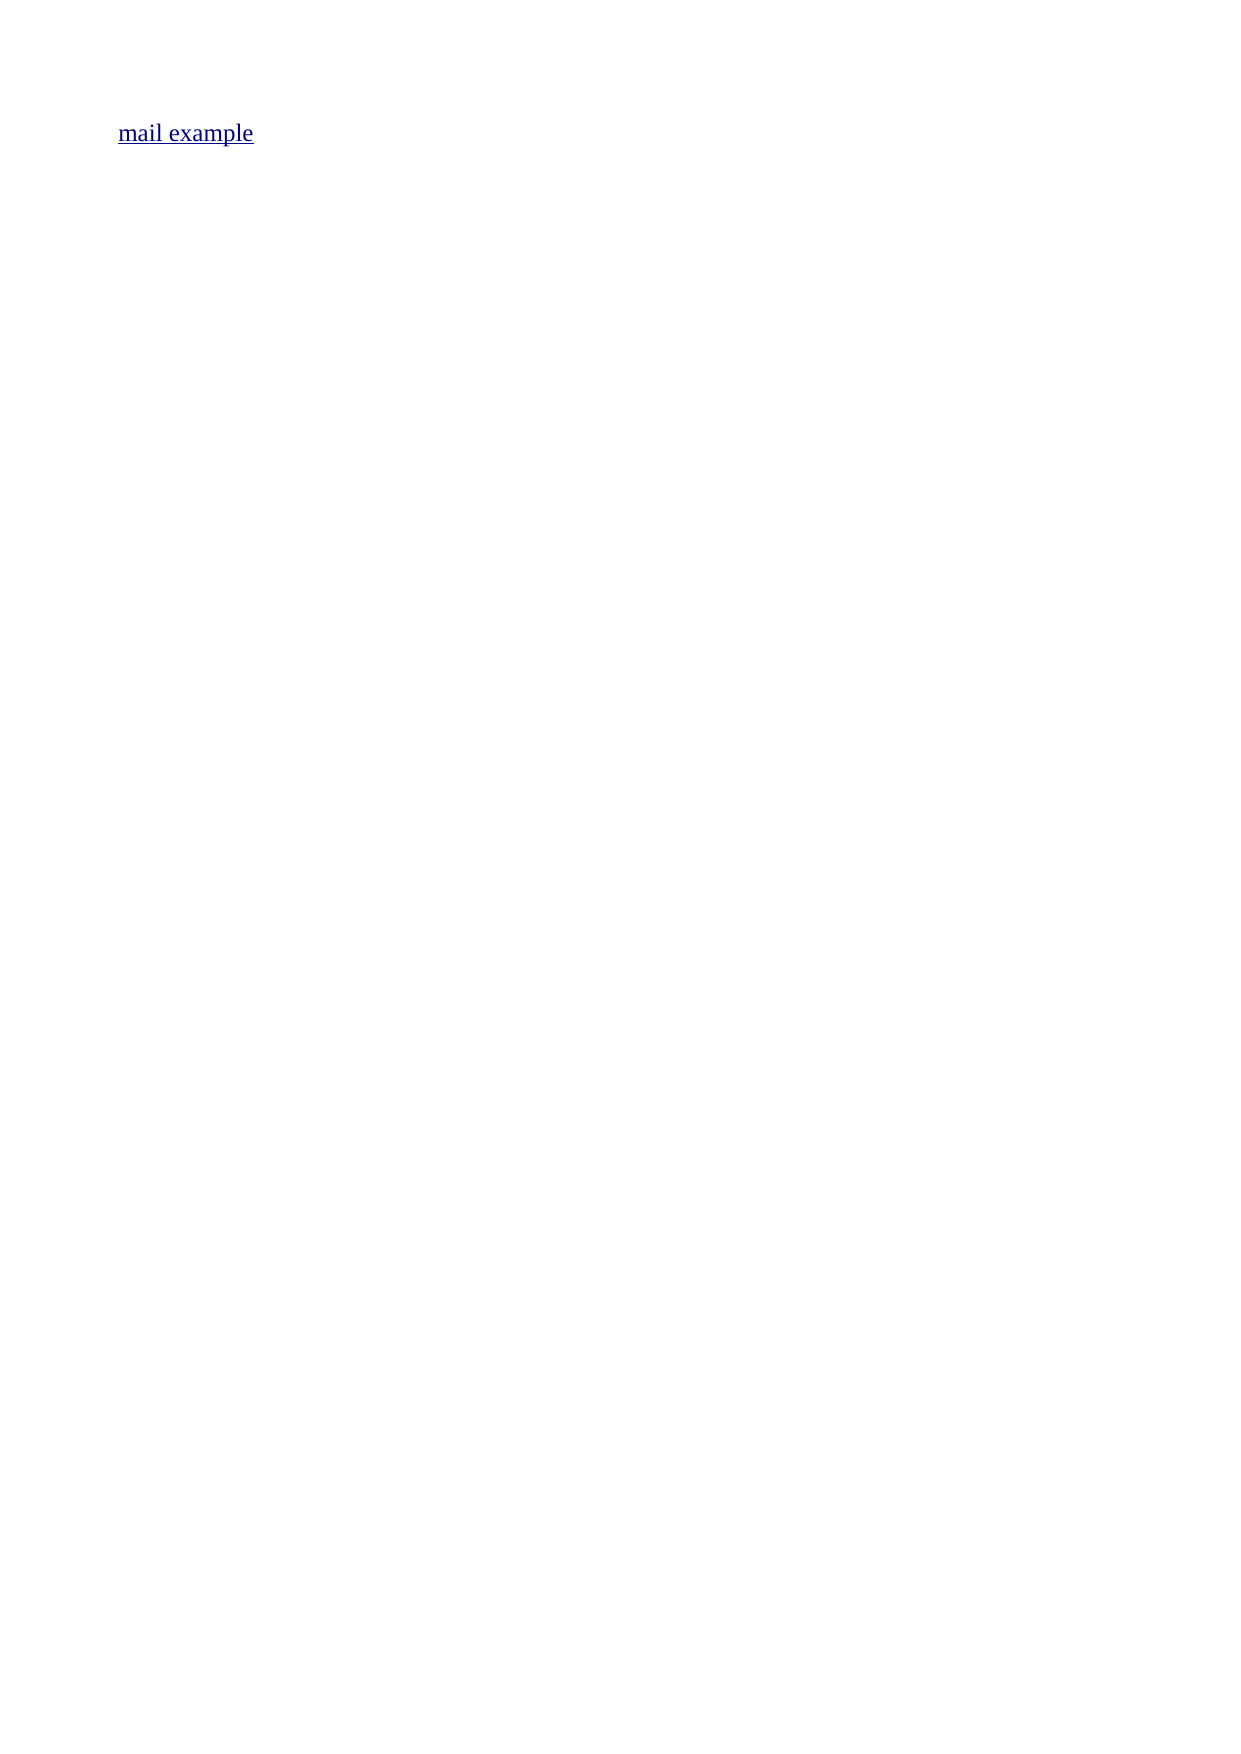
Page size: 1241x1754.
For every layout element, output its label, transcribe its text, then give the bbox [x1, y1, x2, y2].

text mail example [118, 118, 1122, 147]
